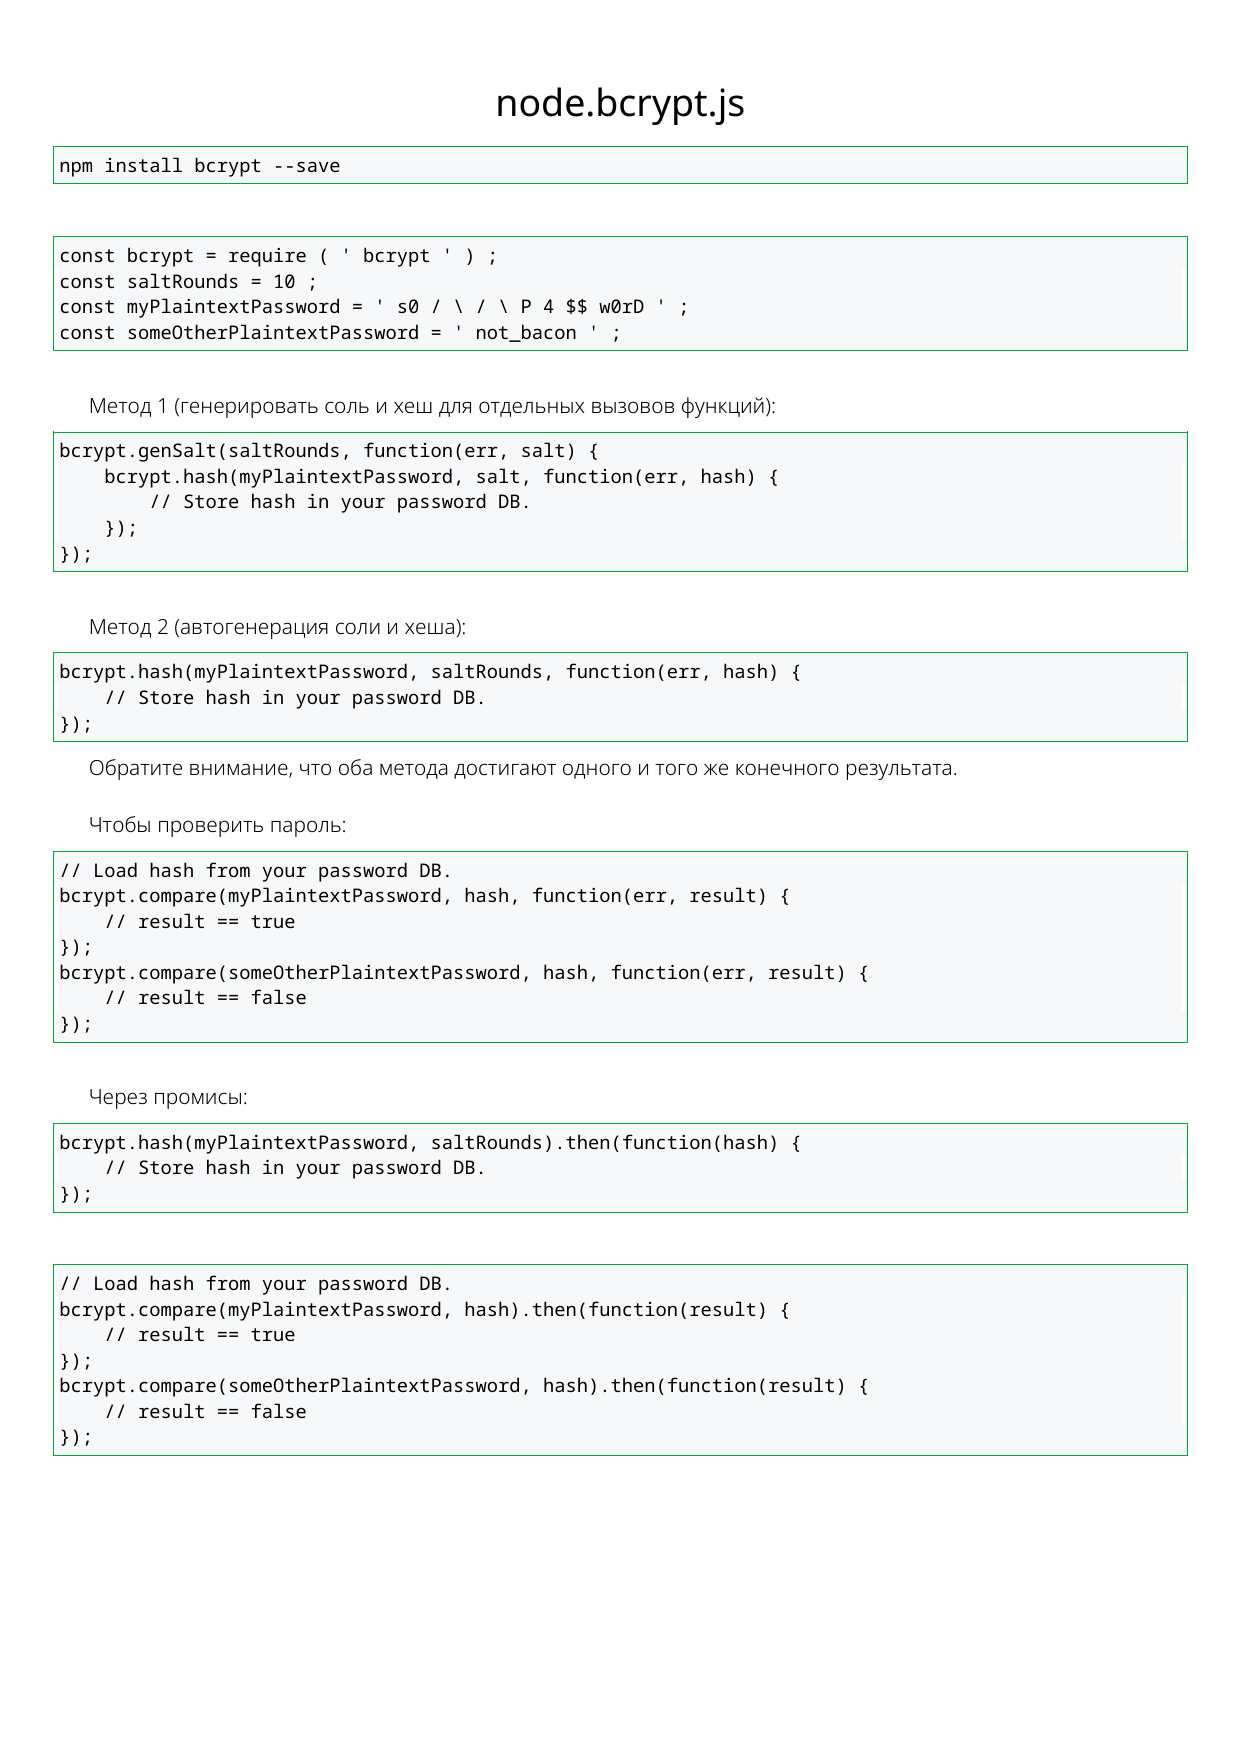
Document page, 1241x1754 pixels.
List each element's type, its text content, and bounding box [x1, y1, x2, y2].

text Через промисы: [59, 1082, 1181, 1111]
text }); [59, 1347, 1181, 1373]
text // Store hash in your password DB. [59, 684, 1181, 703]
text }); [59, 934, 1181, 959]
text bcrypt.hash(myPlaintextPassword, saltRounds, function(err, hash) { [54, 653, 1187, 684]
text // result == true [59, 1322, 1181, 1347]
text bcrypt.compare(myPlaintextPassword, hash).then(function(result) { [59, 1296, 1181, 1322]
text }); [54, 1004, 1187, 1042]
text npm install bcrypt --save [54, 147, 1187, 183]
text // result == false [59, 1398, 1181, 1417]
text Метод 2 (автогенерация соли и хеша): [59, 612, 1181, 641]
text bcrypt.hash(myPlaintextPassword, salt, function(err, hash) { [59, 463, 1181, 489]
text const bcrypt = require ( ' bcrypt ' ) ; [54, 237, 1187, 268]
text }); [54, 703, 1187, 741]
subtitle node.bcrypt.js [59, 77, 1181, 128]
text bcrypt.compare(someOtherPlaintextPassword, hash, function(err, result) { [59, 959, 1181, 985]
text bcrypt.compare(myPlaintextPassword, hash, function(err, result) { [59, 883, 1181, 908]
text bcrypt.hash(myPlaintextPassword, saltRounds).then(function(hash) { [54, 1124, 1187, 1154]
text const someOtherPlaintextPassword = ' not_bacon ' ; [54, 312, 1187, 350]
text }); [54, 1174, 1187, 1212]
text const saltRounds = 10 ; [59, 268, 1181, 293]
text // result == false [59, 985, 1181, 1004]
text // Store hash in your password DB. [59, 1154, 1181, 1174]
text Метод 1 (генерировать соль и хеш для отдельных вызовов функций): [59, 391, 1181, 419]
text const myPlaintextPassword = ' s0 / \ / \ P 4 $$ w0rD ' ; [59, 293, 1181, 312]
text // result == true [59, 908, 1181, 934]
text bcrypt.genSalt(saltRounds, function(err, salt) { [54, 433, 1187, 463]
text }); [54, 533, 1187, 571]
text Обратите внимание, что оба метода достигают одного и того же конечного результата. [59, 753, 1181, 782]
text bcrypt.compare(someOtherPlaintextPassword, hash).then(function(result) { [59, 1373, 1181, 1398]
text }); [59, 514, 1181, 533]
text // Load hash from your password DB. [54, 852, 1187, 883]
text Чтобы проверить пароль: [59, 810, 1181, 839]
text }); [54, 1417, 1187, 1455]
text // Load hash from your password DB. [54, 1265, 1187, 1296]
text // Store hash in your password DB. [59, 489, 1181, 514]
